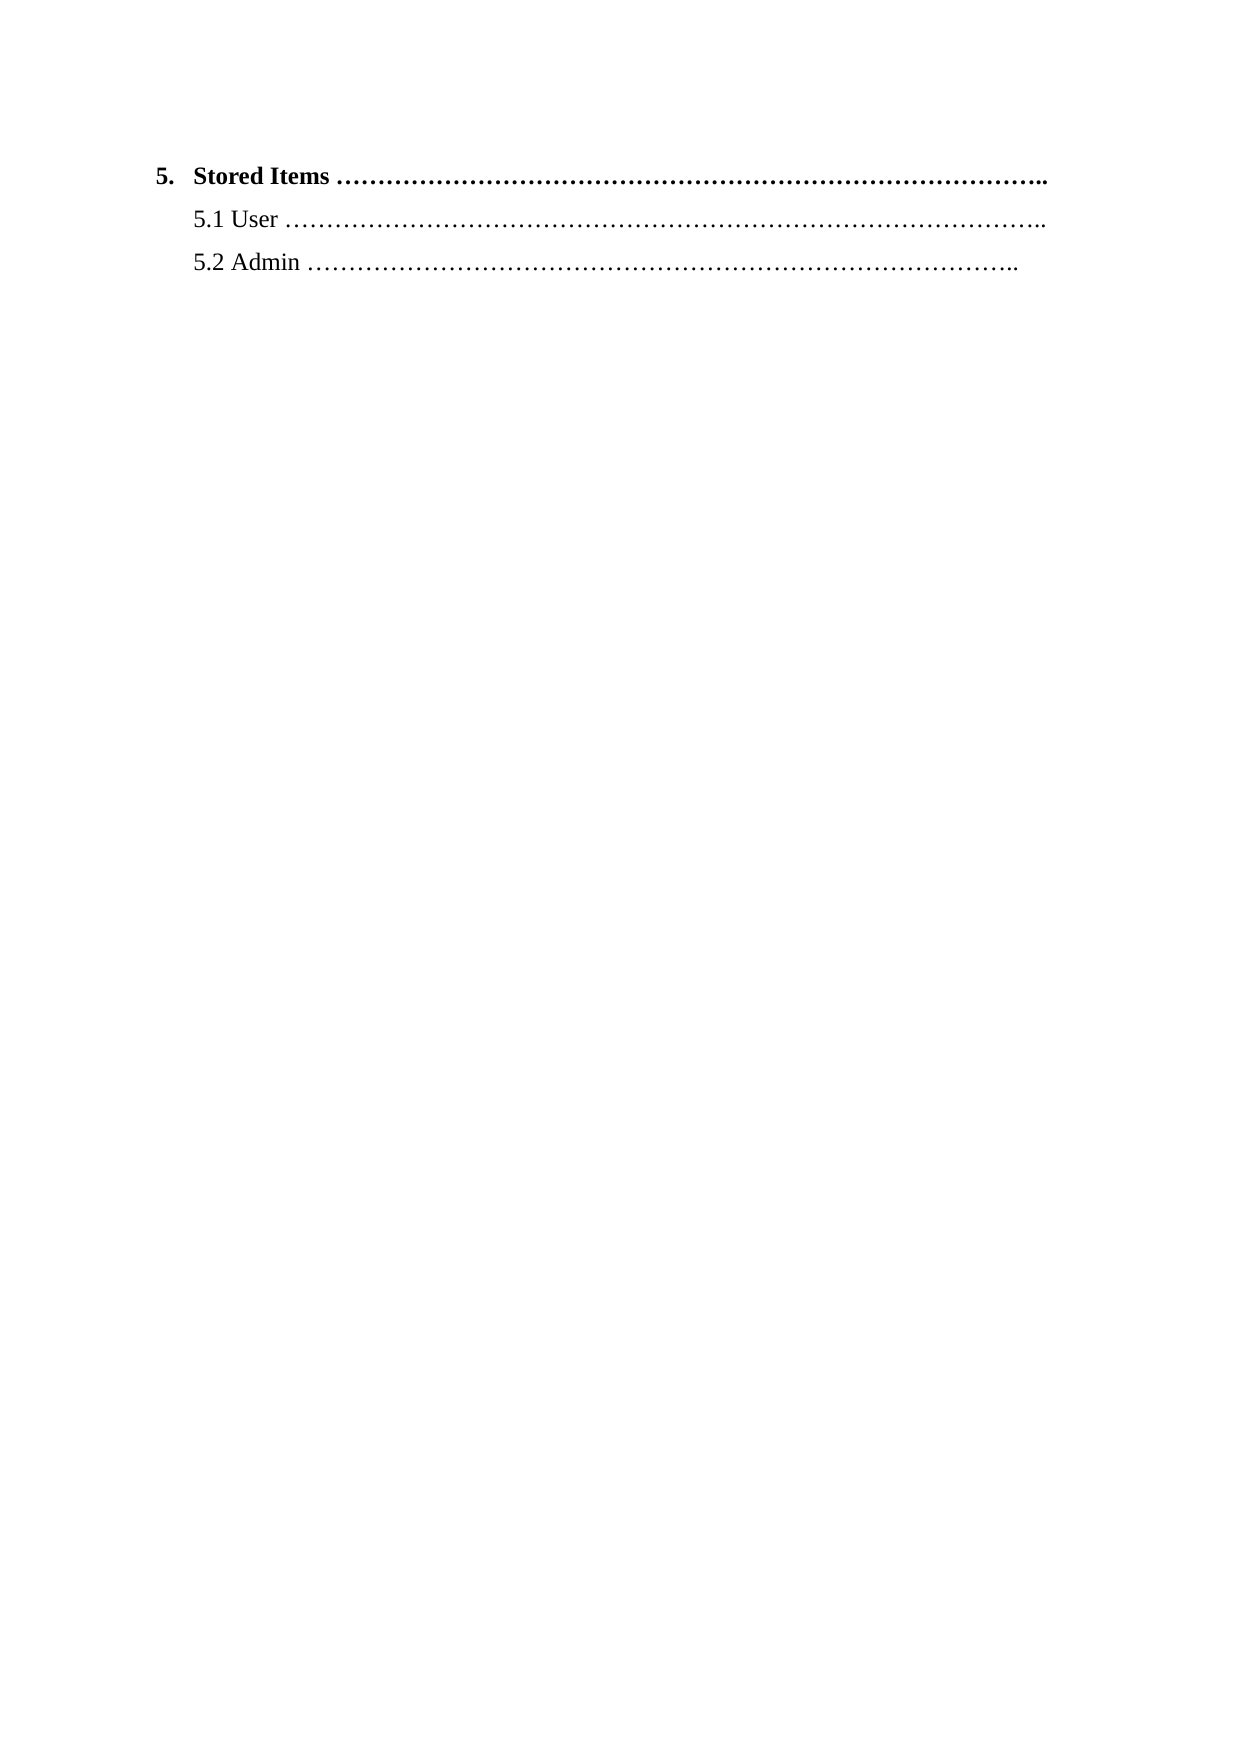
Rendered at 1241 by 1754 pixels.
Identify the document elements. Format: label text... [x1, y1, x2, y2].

list Admin ………………………………………………………………………….. [193, 247, 1122, 276]
list User ……………………………………………………………………………….. [193, 204, 1122, 233]
list Stored Items ………………………………………………………………………….. [156, 161, 1122, 190]
